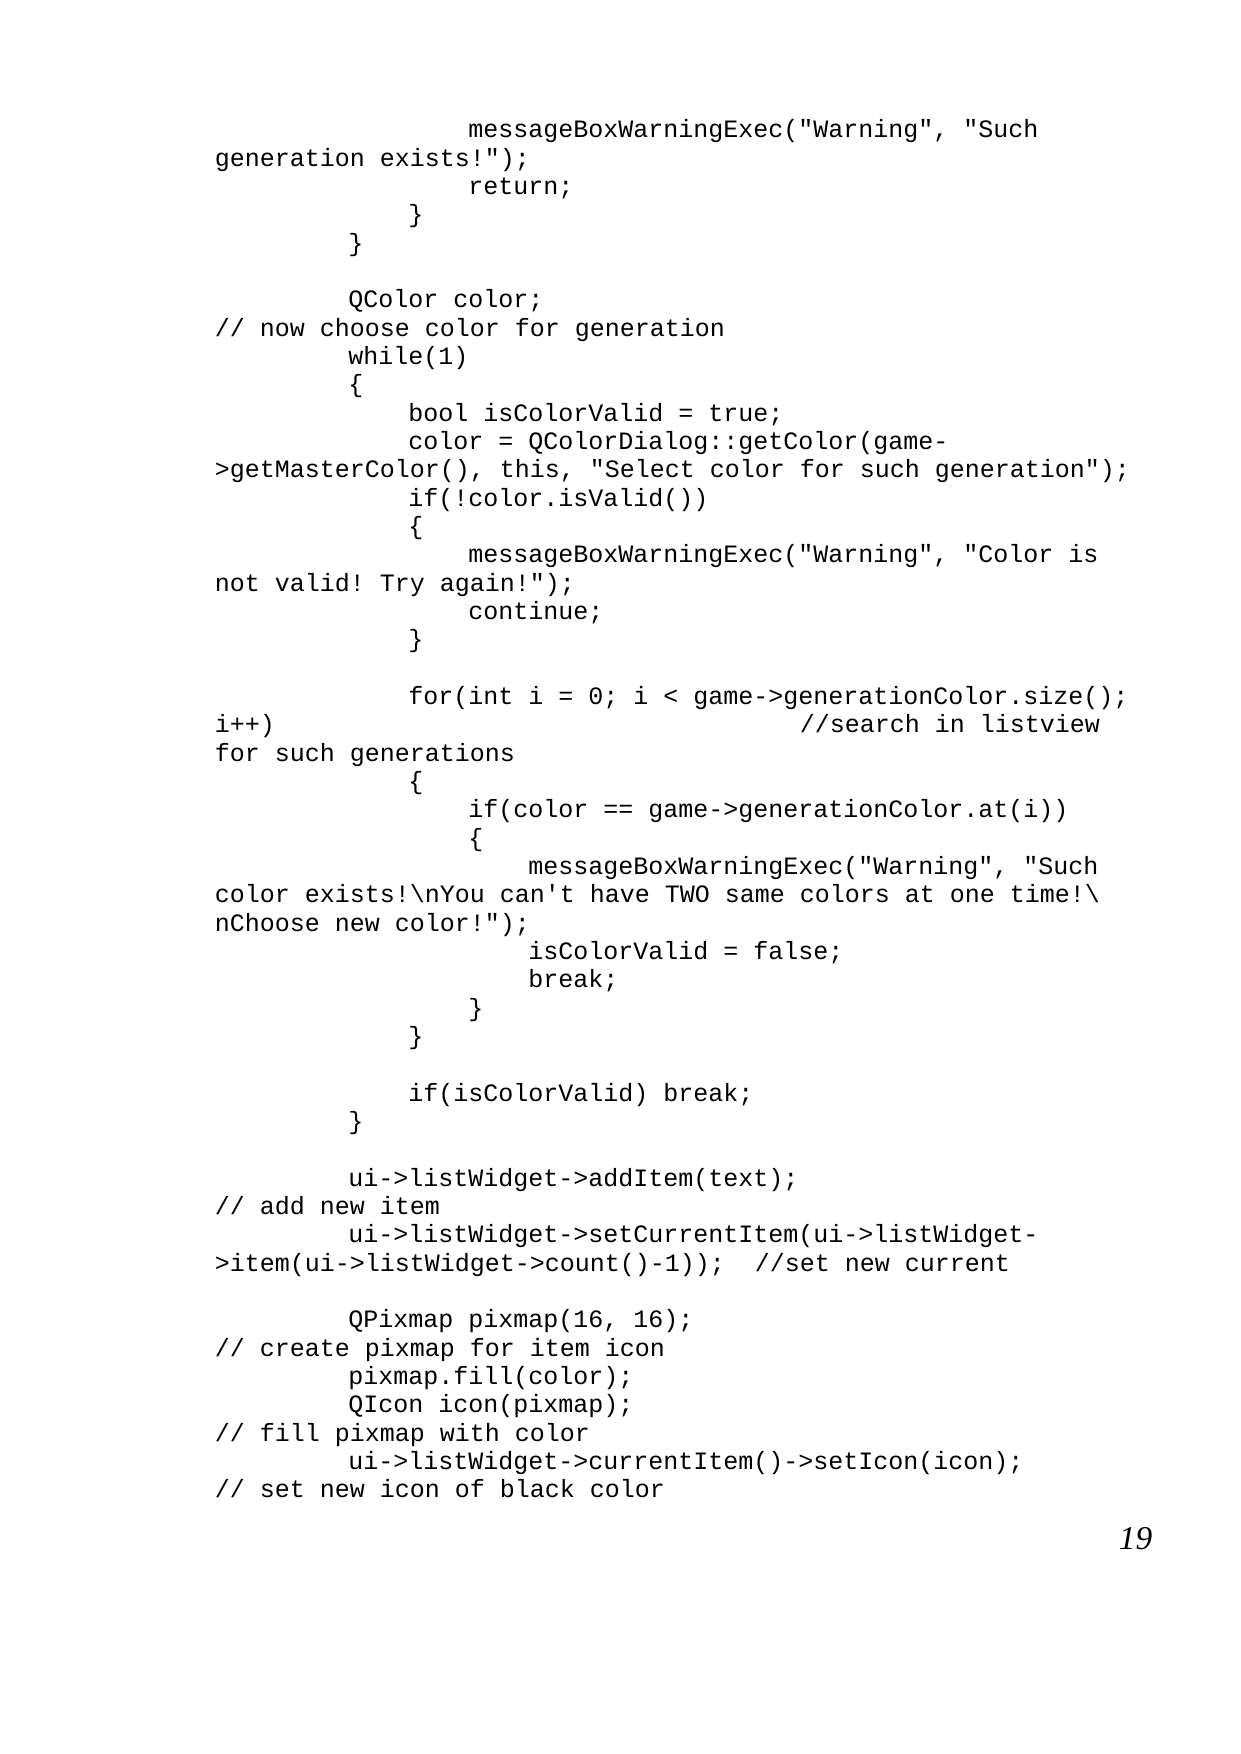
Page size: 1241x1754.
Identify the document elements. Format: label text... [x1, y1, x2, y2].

text QIcon icon(pixmap); // fill pixmap with color [214, 1392, 1152, 1449]
text } [214, 627, 1152, 655]
text } [214, 1024, 1152, 1052]
text pixmap.fill(color); [214, 1364, 1152, 1392]
text return; [214, 174, 1152, 202]
text color = QColorDialog::getColor(game->getMasterColor(), this, "Select color for such generation"); [214, 429, 1152, 485]
text { [214, 514, 1152, 542]
text messageBoxWarningExec("Warning", "Such color exists!\nYou can't have TWO same colors at one time!\nChoose new color!"); [214, 854, 1152, 939]
text { [214, 825, 1152, 854]
text ui->listWidget->addItem(text); // add new item [214, 1165, 1152, 1222]
text if(isColorValid) break; [214, 1080, 1152, 1109]
text QPixmap pixmap(16, 16); // create pixmap for item icon [214, 1307, 1152, 1364]
text } [214, 230, 1152, 259]
text if(!color.isValid()) [214, 485, 1152, 514]
text messageBoxWarningExec("Warning", "Such generation exists!"); [214, 117, 1152, 174]
text } [214, 995, 1152, 1024]
text continue; [214, 599, 1152, 627]
text } [214, 1109, 1152, 1137]
text bool isColorValid = true; [214, 400, 1152, 429]
text messageBoxWarningExec("Warning", "Color is not valid! Try again!"); [214, 542, 1152, 599]
text ui->listWidget->setCurrentItem(ui->listWidget->item(ui->listWidget->count()-1)); //set new current [214, 1222, 1152, 1279]
text QColor color; // now choose color for generation [214, 287, 1152, 344]
text while(1) [214, 344, 1152, 372]
text for(int i = 0; i < game->generationColor.size(); i++) //search in listview for such generations [214, 684, 1152, 769]
text isColorValid = false; [214, 939, 1152, 967]
text break; [214, 967, 1152, 995]
text if(color == game->generationColor.at(i)) [214, 797, 1152, 825]
text ui->listWidget->currentItem()->setIcon(icon); // set new icon of black color [214, 1449, 1152, 1505]
text { [214, 372, 1152, 400]
text } [214, 202, 1152, 230]
text { [214, 769, 1152, 797]
